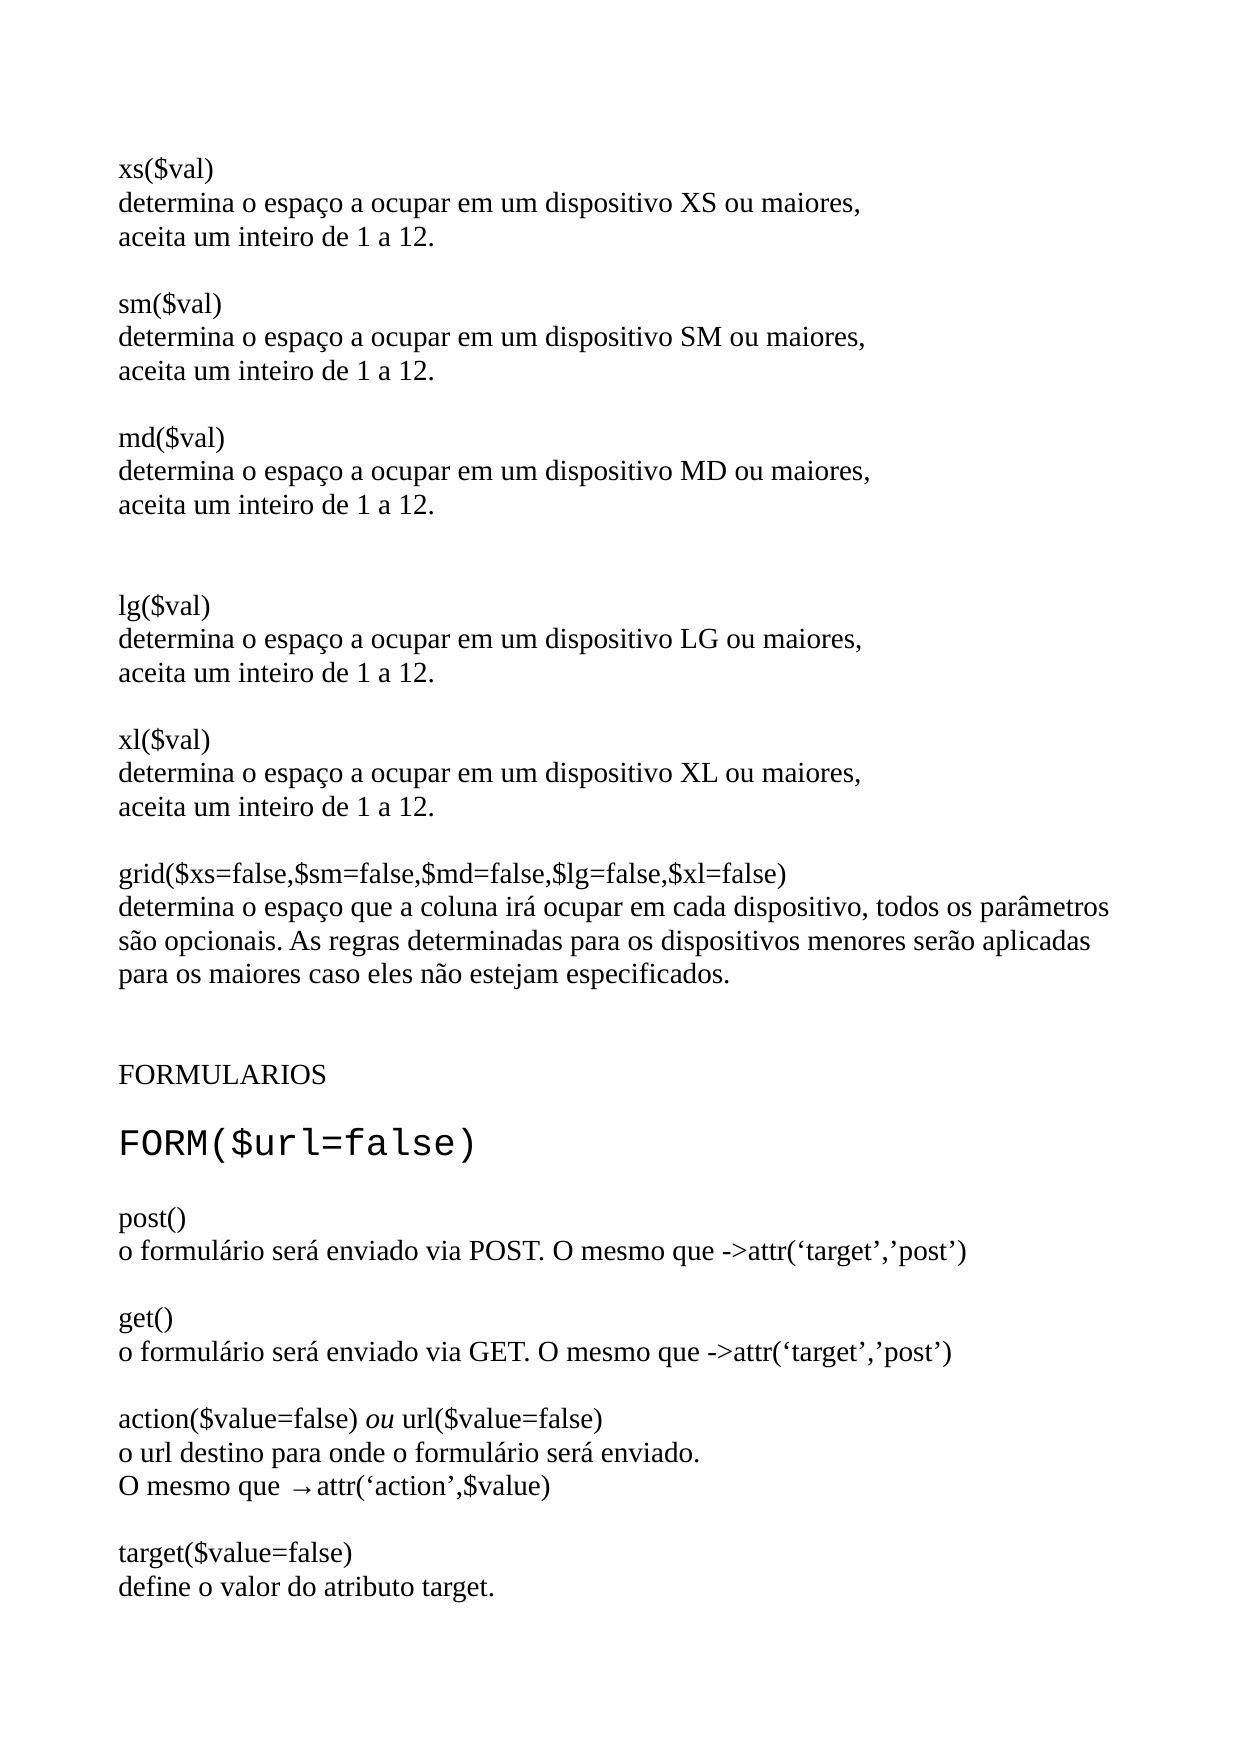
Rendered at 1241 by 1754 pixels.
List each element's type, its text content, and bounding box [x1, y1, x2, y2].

text determina o espaço a ocupar em um dispositivo SM ou maiores, [118, 319, 1122, 353]
text determina o espaço que a coluna irá ocupar em cada dispositivo, todos os parâmetros são opcionais. As regras determinadas para os dispositivos menores serão aplicadas para os maiores caso eles não estejam especificados. [118, 889, 1122, 990]
text determina o espaço a ocupar em um dispositivo XL ou maiores, [118, 755, 1122, 789]
text o url destino para onde o formulário será enviado. [118, 1435, 1122, 1468]
text determina o espaço a ocupar em um dispositivo LG ou maiores, [118, 621, 1122, 655]
text o formulário será enviado via POST. O mesmo que ->attr(‘target’,’post’) [118, 1233, 1122, 1267]
text FORM($url=false) [118, 1124, 1122, 1167]
text aceita um inteiro de 1 a 12. [118, 219, 1122, 252]
text o formulário será enviado via GET. O mesmo que ->attr(‘target’,’post’) [118, 1334, 1122, 1368]
text action($value=false) ou url($value=false) [118, 1401, 1122, 1435]
text target($value=false) [118, 1535, 1122, 1569]
text grid($xs=false,$sm=false,$md=false,$lg=false,$xl=false) [118, 856, 1122, 889]
text determina o espaço a ocupar em um dispositivo XS ou maiores, [118, 185, 1122, 219]
text xl($val) [118, 722, 1122, 755]
text aceita um inteiro de 1 a 12. [118, 353, 1122, 386]
text define o valor do atributo target. [118, 1569, 1122, 1602]
text sm($val) [118, 286, 1122, 319]
text FORMULARIOS [118, 1057, 1122, 1091]
text post() [118, 1200, 1122, 1233]
text aceita um inteiro de 1 a 12. [118, 655, 1122, 688]
text lg($val) [118, 588, 1122, 621]
text xs($val) [118, 152, 1122, 185]
text determina o espaço a ocupar em um dispositivo MD ou maiores, [118, 453, 1122, 487]
text aceita um inteiro de 1 a 12. [118, 487, 1122, 521]
text aceita um inteiro de 1 a 12. [118, 789, 1122, 822]
text O mesmo que →attr(‘action’,$value) [118, 1468, 1122, 1502]
text md($val) [118, 420, 1122, 453]
text get() [118, 1301, 1122, 1334]
